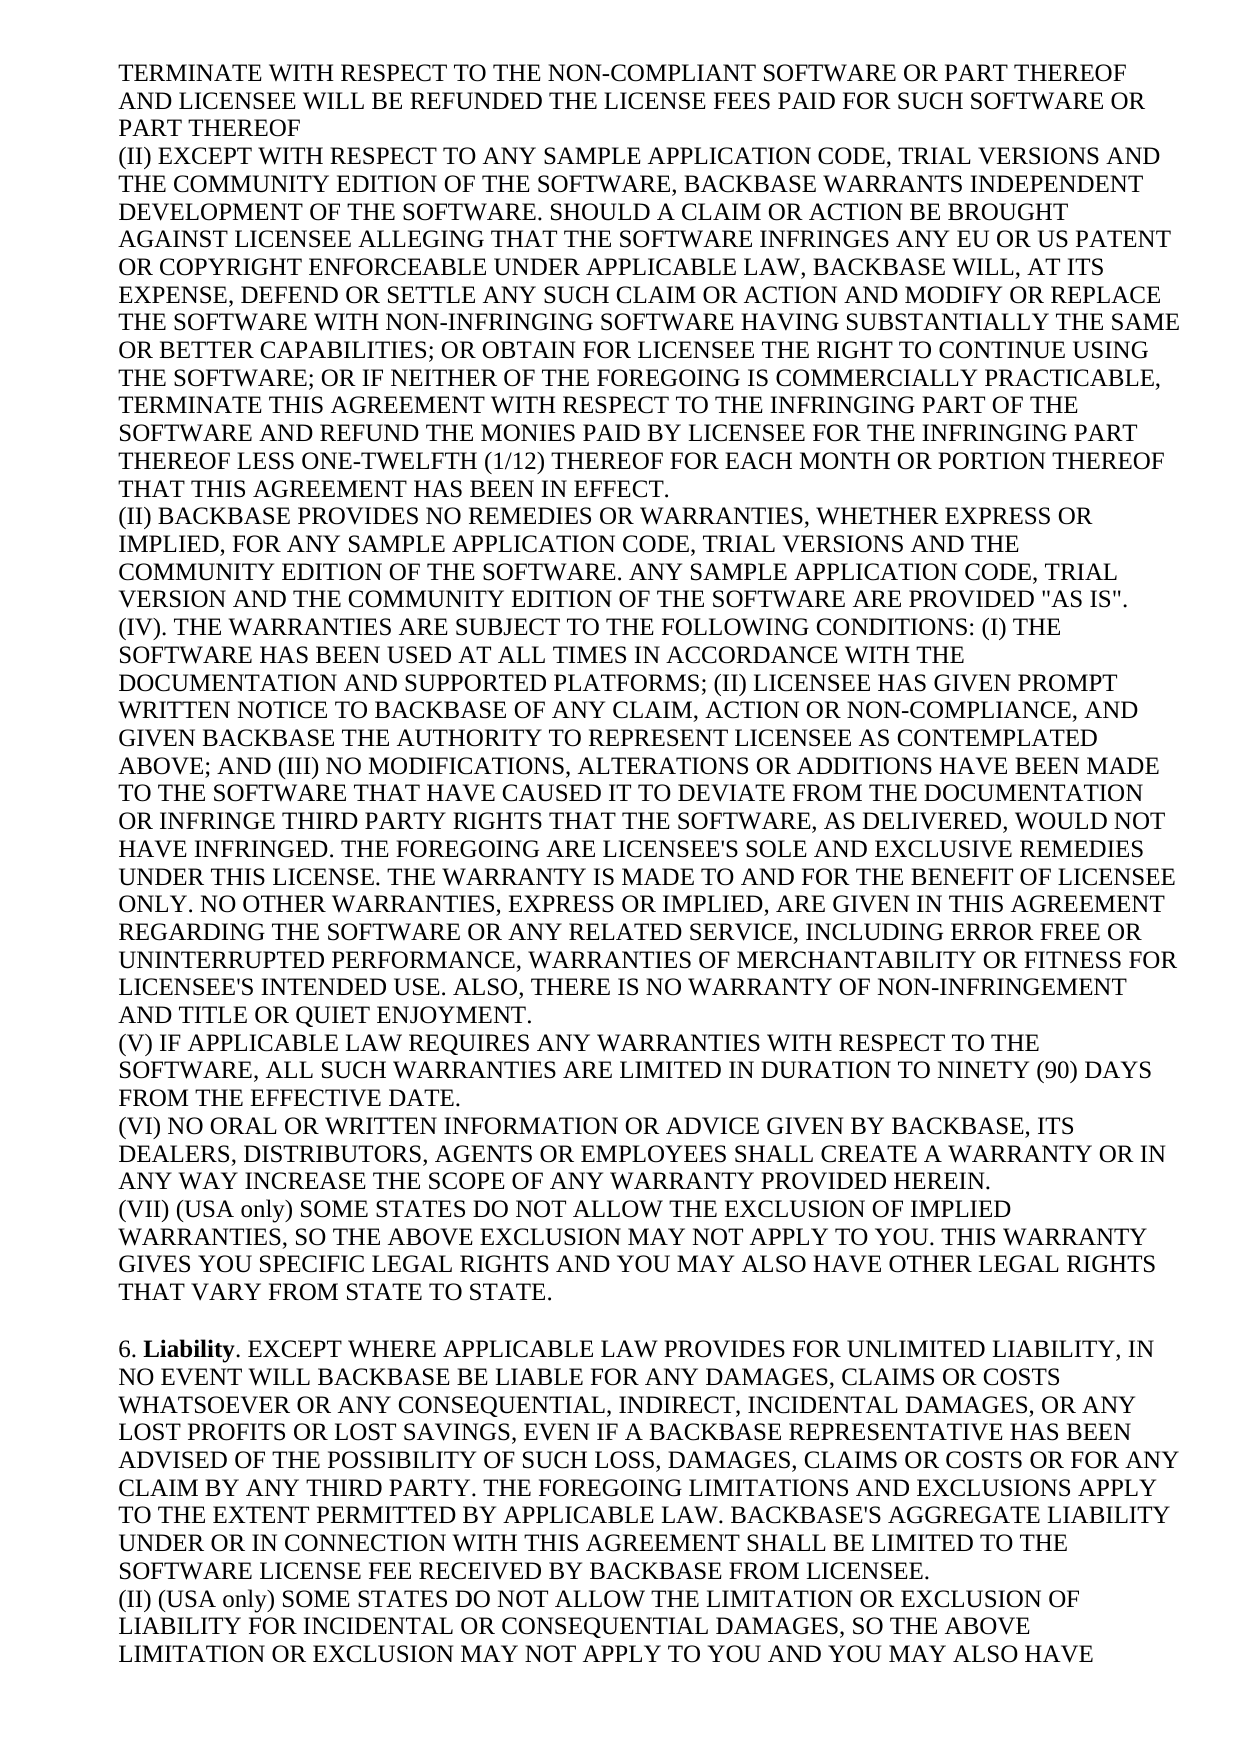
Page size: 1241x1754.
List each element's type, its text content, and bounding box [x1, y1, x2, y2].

text TERMINATE WITH RESPECT TO THE NON-COMPLIANT SOFTWARE OR PART THEREOF AND LICENSEE WILL BE REFUNDED THE LICENSE FEES PAID FOR SUCH SOFTWARE OR PART THEREOF (II) EXCEPT WITH RESPECT TO ANY SAMPLE APPLICATION CODE, TRIAL VERSIONS AND THE COMMUNITY EDITION OF THE SOFTWARE, BACKBASE WARRANTS INDEPENDENT DEVELOPMENT OF THE SOFTWARE. SHOULD A CLAIM OR ACTION BE BROUGHT AGAINST LICENSEE ALLEGING THAT THE SOFTWARE INFRINGES ANY EU OR US PATENT OR COPYRIGHT ENFORCEABLE UNDER APPLICABLE LAW, BACKBASE WILL, AT ITS EXPENSE, DEFEND OR SETTLE ANY SUCH CLAIM OR ACTION AND MODIFY OR REPLACE THE SOFTWARE WITH NON-INFRINGING SOFTWARE HAVING SUBSTANTIALLY THE SAME OR BETTER CAPABILITIES; OR OBTAIN FOR LICENSEE THE RIGHT TO CONTINUE USING THE SOFTWARE; OR IF NEITHER OF THE FOREGOING IS COMMERCIALLY PRACTICABLE, TERMINATE THIS AGREEMENT WITH RESPECT TO THE INFRINGING PART OF THE SOFTWARE AND REFUND THE MONIES PAID BY LICENSEE FOR THE INFRINGING PART THEREOF LESS ONE-TWELFTH (1/12) THEREOF FOR EACH MONTH OR PORTION THEREOF THAT THIS AGREEMENT HAS BEEN IN EFFECT. (II) BACKBASE PROVIDES NO REMEDIES OR WARRANTIES, WHETHER EXPRESS OR IMPLIED, FOR ANY SAMPLE APPLICATION CODE, TRIAL VERSIONS AND THE COMMUNITY EDITION OF THE SOFTWARE. ANY SAMPLE APPLICATION CODE, TRIAL VERSION AND THE COMMUNITY EDITION OF THE SOFTWARE ARE PROVIDED "AS IS". (IV). THE WARRANTIES ARE SUBJECT TO THE FOLLOWING CONDITIONS: (I) THE SOFTWARE HAS BEEN USED AT ALL TIMES IN ACCORDANCE WITH THE DOCUMENTATION AND SUPPORTED PLATFORMS; (II) LICENSEE HAS GIVEN PROMPT WRITTEN NOTICE TO BACKBASE OF ANY CLAIM, ACTION OR NON-COMPLIANCE, AND GIVEN BACKBASE THE AUTHORITY TO REPRESENT LICENSEE AS CONTEMPLATED ABOVE; AND (III) NO MODIFICATIONS, ALTERATIONS OR ADDITIONS HAVE BEEN MADE TO THE SOFTWARE THAT HAVE CAUSED IT TO DEVIATE FROM THE DOCUMENTATION OR INFRINGE THIRD PARTY RIGHTS THAT THE SOFTWARE, AS DELIVERED, WOULD NOT HAVE INFRINGED. THE FOREGOING ARE LICENSEE'S SOLE AND EXCLUSIVE REMEDIES UNDER THIS LICENSE. THE WARRANTY IS MADE TO AND FOR THE BENEFIT OF LICENSEE ONLY. NO OTHER WARRANTIES, EXPRESS OR IMPLIED, ARE GIVEN IN THIS AGREEMENT REGARDING THE SOFTWARE OR ANY RELATED SERVICE, INCLUDING ERROR FREE OR UNINTERRUPTED PERFORMANCE, WARRANTIES OF MERCHANTABILITY OR FITNESS FOR LICENSEE'S INTENDED USE. ALSO, THERE IS NO WARRANTY OF NON-INFRINGEMENT AND TITLE OR QUIET ENJOYMENT. (V) IF APPLICABLE LAW REQUIRES ANY WARRANTIES WITH RESPECT TO THE SOFTWARE, ALL SUCH WARRANTIES ARE LIMITED IN DURATION TO NINETY (90) DAYS FROM THE EFFECTIVE DATE. (VI) NO ORAL OR WRITTEN INFORMATION OR ADVICE GIVEN BY BACKBASE, ITS DEALERS, DISTRIBUTORS, AGENTS OR EMPLOYEES SHALL CREATE A WARRANTY OR IN ANY WAY INCREASE THE SCOPE OF ANY WARRANTY PROVIDED HEREIN. (VII) (USA only) SOME STATES DO NOT ALLOW THE EXCLUSION OF IMPLIED WARRANTIES, SO THE ABOVE EXCLUSION MAY NOT APPLY TO YOU. THIS WARRANTY GIVES YOU SPECIFIC LEGAL RIGHTS AND YOU MAY ALSO HAVE OTHER LEGAL RIGHTS THAT VARY FROM STATE TO STATE. [118, 59, 1181, 1306]
text 6. Liability. EXCEPT WHERE APPLICABLE LAW PROVIDES FOR UNLIMITED LIABILITY, IN NO EVENT WILL BACKBASE BE LIABLE FOR ANY DAMAGES, CLAIMS OR COSTS WHATSOEVER OR ANY CONSEQUENTIAL, INDIRECT, INCIDENTAL DAMAGES, OR ANY LOST PROFITS OR LOST SAVINGS, EVEN IF A BACKBASE REPRESENTATIVE HAS BEEN ADVISED OF THE POSSIBILITY OF SUCH LOSS, DAMAGES, CLAIMS OR COSTS OR FOR ANY CLAIM BY ANY THIRD PARTY. THE FOREGOING LIMITATIONS AND EXCLUSIONS APPLY TO THE EXTENT PERMITTED BY APPLICABLE LAW. BACKBASE'S AGGREGATE LIABILITY UNDER OR IN CONNECTION WITH THIS AGREEMENT SHALL BE LIMITED TO THE SOFTWARE LICENSE FEE RECEIVED BY BACKBASE FROM LICENSEE. (II) (USA only) SOME STATES DO NOT ALLOW THE LIMITATION OR EXCLUSION OF LIABILITY FOR INCIDENTAL OR CONSEQUENTIAL DAMAGES, SO THE ABOVE LIMITATION OR EXCLUSION MAY NOT APPLY TO YOU AND YOU MAY ALSO HAVE [118, 1335, 1181, 1668]
